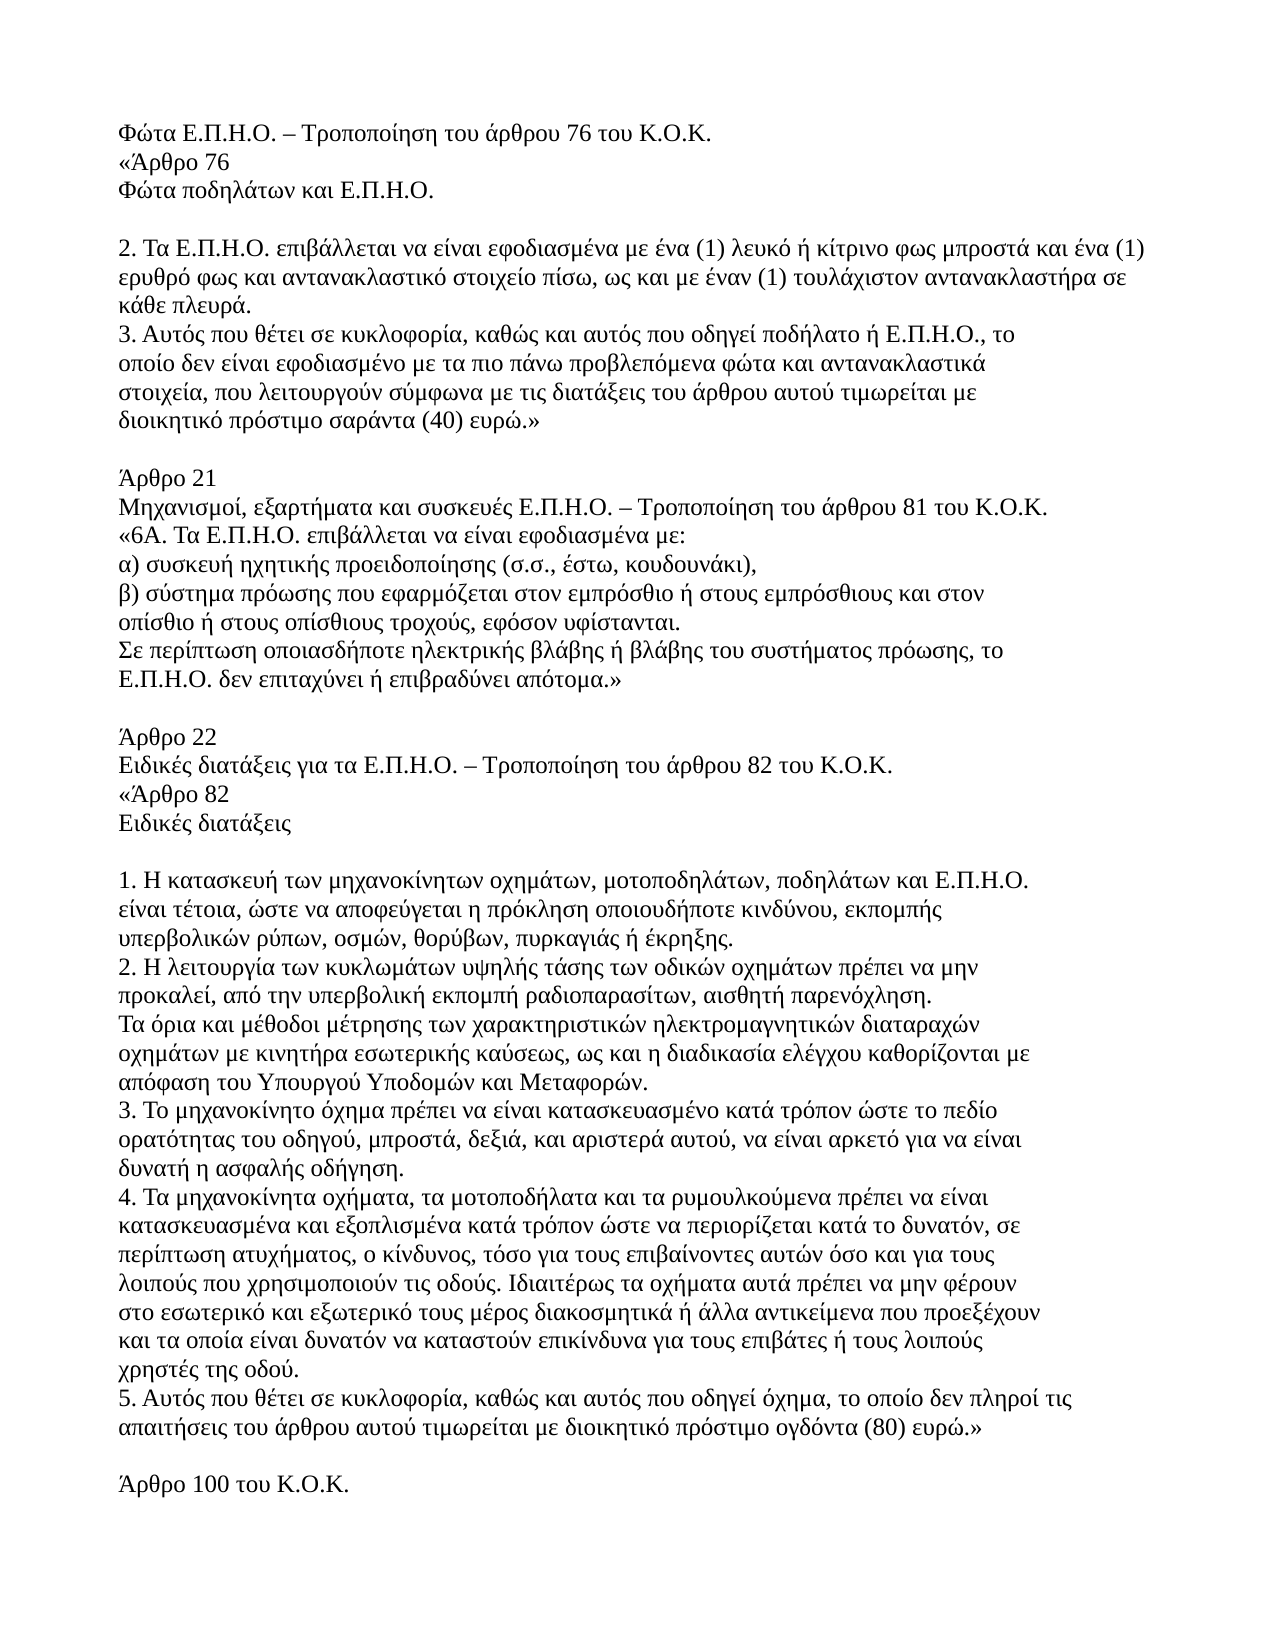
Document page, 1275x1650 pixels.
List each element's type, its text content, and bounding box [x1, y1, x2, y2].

text οποίο δεν είναι εφοδιασμένο με τα πιο πάνω προβλεπόμενα φώτα και αντανακλαστικά [118, 348, 1157, 377]
text β) σύστημα πρόωσης που εφαρμόζεται στον εμπρόσθιο ή στους εμπρόσθιους και στον [118, 578, 1157, 607]
text «6Α. Τα Ε.Π.Η.Ο. επιβάλλεται να είναι εφοδιασμένα με: [118, 521, 1157, 549]
text δυνατή η ασφαλής οδήγηση. [118, 1153, 1157, 1182]
text και τα οποία είναι δυνατόν να καταστούν επικίνδυνα για τους επιβάτες ή τους λοιπούς [118, 1326, 1157, 1354]
text 2. Η λειτουργία των κυκλωμάτων υψηλής τάσης των οδικών οχημάτων πρέπει να μην [118, 952, 1157, 981]
text Ειδικές διατάξεις για τα Ε.Π.Η.Ο. – Τροποποίηση του άρθρου 82 του Κ.Ο.Κ. [118, 751, 1157, 779]
text Άρθρο 22 [118, 722, 1157, 751]
text κατασκευασμένα και εξοπλισμένα κατά τρόπον ώστε να περιορίζεται κατά το δυνατόν, σε [118, 1211, 1157, 1239]
text είναι τέτοια, ώστε να αποφεύγεται η πρόκληση οποιουδήποτε κινδύνου, εκπομπής [118, 894, 1157, 923]
text οχημάτων με κινητήρα εσωτερικής καύσεως, ως και η διαδικασία ελέγχου καθορίζονται με [118, 1038, 1157, 1067]
text Φώτα Ε.Π.Η.Ο. – Τροποποίηση του άρθρου 76 του Κ.Ο.Κ. [118, 118, 1157, 147]
text Ειδικές διατάξεις [118, 808, 1157, 837]
text στο εσωτερικό και εξωτερικό τους μέρος διακοσμητικά ή άλλα αντικείμενα που προεξέχουν [118, 1297, 1157, 1326]
text «Άρθρο 76 [118, 147, 1157, 176]
text Ε.Π.Η.Ο. δεν επιταχύνει ή επιβραδύνει απότομα.» [118, 664, 1157, 693]
text Φώτα ποδηλάτων και Ε.Π.Η.Ο. [118, 176, 1157, 204]
text ορατότητας του οδηγού, μπροστά, δεξιά, και αριστερά αυτού, να είναι αρκετό για να είναι [118, 1124, 1157, 1153]
text 5. Αυτός που θέτει σε κυκλοφορία, καθώς και αυτός που οδηγεί όχημα, το οποίο δεν πληροί τις απαιτήσεις του άρθρου αυτού τιμωρείται με διοικητικό πρόστιμο ογδόντα (80) ευρώ.» [118, 1383, 1157, 1441]
text 1. Η κατασκευή των μηχανοκίνητων οχημάτων, μοτοποδηλάτων, ποδηλάτων και Ε.Π.Η.Ο. [118, 866, 1157, 894]
text «Άρθρο 82 [118, 779, 1157, 808]
text 3. Αυτός που θέτει σε κυκλοφορία, καθώς και αυτός που οδηγεί ποδήλατο ή Ε.Π.Η.Ο., το [118, 319, 1157, 348]
text διοικητικό πρόστιμο σαράντα (40) ευρώ.» [118, 406, 1157, 434]
text Σε περίπτωση οποιασδήποτε ηλεκτρικής βλάβης ή βλάβης του συστήματος πρόωσης, το [118, 636, 1157, 664]
text Άρθρο 100 του Κ.Ο.Κ. [118, 1469, 1157, 1498]
text λοιπούς που χρησιμοποιούν τις οδούς. Ιδιαιτέρως τα οχήματα αυτά πρέπει να μην φέρουν [118, 1268, 1157, 1297]
text 2. Τα Ε.Π.Η.Ο. επιβάλλεται να είναι εφοδιασμένα με ένα (1) λευκό ή κίτρινο φως μπροστά και ένα (1) ερυθρό φως και αντανακλαστικό στοιχείο πίσω, ως και με έναν (1) τουλάχιστον αντανακλαστήρα σε κάθε πλευρά. [118, 233, 1157, 319]
text χρηστές της οδού. [118, 1354, 1157, 1383]
text οπίσθιο ή στους οπίσθιους τροχούς, εφόσον υφίστανται. [118, 607, 1157, 636]
text 4. Τα μηχανοκίνητα οχήματα, τα μοτοποδήλατα και τα ρυμουλκούμενα πρέπει να είναι [118, 1182, 1157, 1211]
text υπερβολικών ρύπων, οσμών, θορύβων, πυρκαγιάς ή έκρηξης. [118, 923, 1157, 952]
text στοιχεία, που λειτουργούν σύμφωνα με τις διατάξεις του άρθρου αυτού τιμωρείται με [118, 377, 1157, 406]
text Άρθρο 21 [118, 463, 1157, 492]
text απόφαση του Υπουργού Υποδομών και Μεταφορών. [118, 1067, 1157, 1096]
text α) συσκευή ηχητικής προειδοποίησης (σ.σ., έστω, κουδουνάκι), [118, 549, 1157, 578]
text 3. Το μηχανοκίνητο όχημα πρέπει να είναι κατασκευασμένο κατά τρόπον ώστε το πεδίο [118, 1096, 1157, 1124]
text περίπτωση ατυχήματος, ο κίνδυνος, τόσο για τους επιβαίνοντες αυτών όσο και για τους [118, 1239, 1157, 1268]
text προκαλεί, από την υπερβολική εκπομπή ραδιοπαρασίτων, αισθητή παρενόχληση. [118, 981, 1157, 1009]
text Τα όρια και μέθοδοι μέτρησης των χαρακτηριστικών ηλεκτρομαγνητικών διαταραχών [118, 1009, 1157, 1038]
text Μηχανισμοί, εξαρτήματα και συσκευές Ε.Π.Η.Ο. – Τροποποίηση του άρθρου 81 του Κ.Ο.Κ. [118, 492, 1157, 521]
